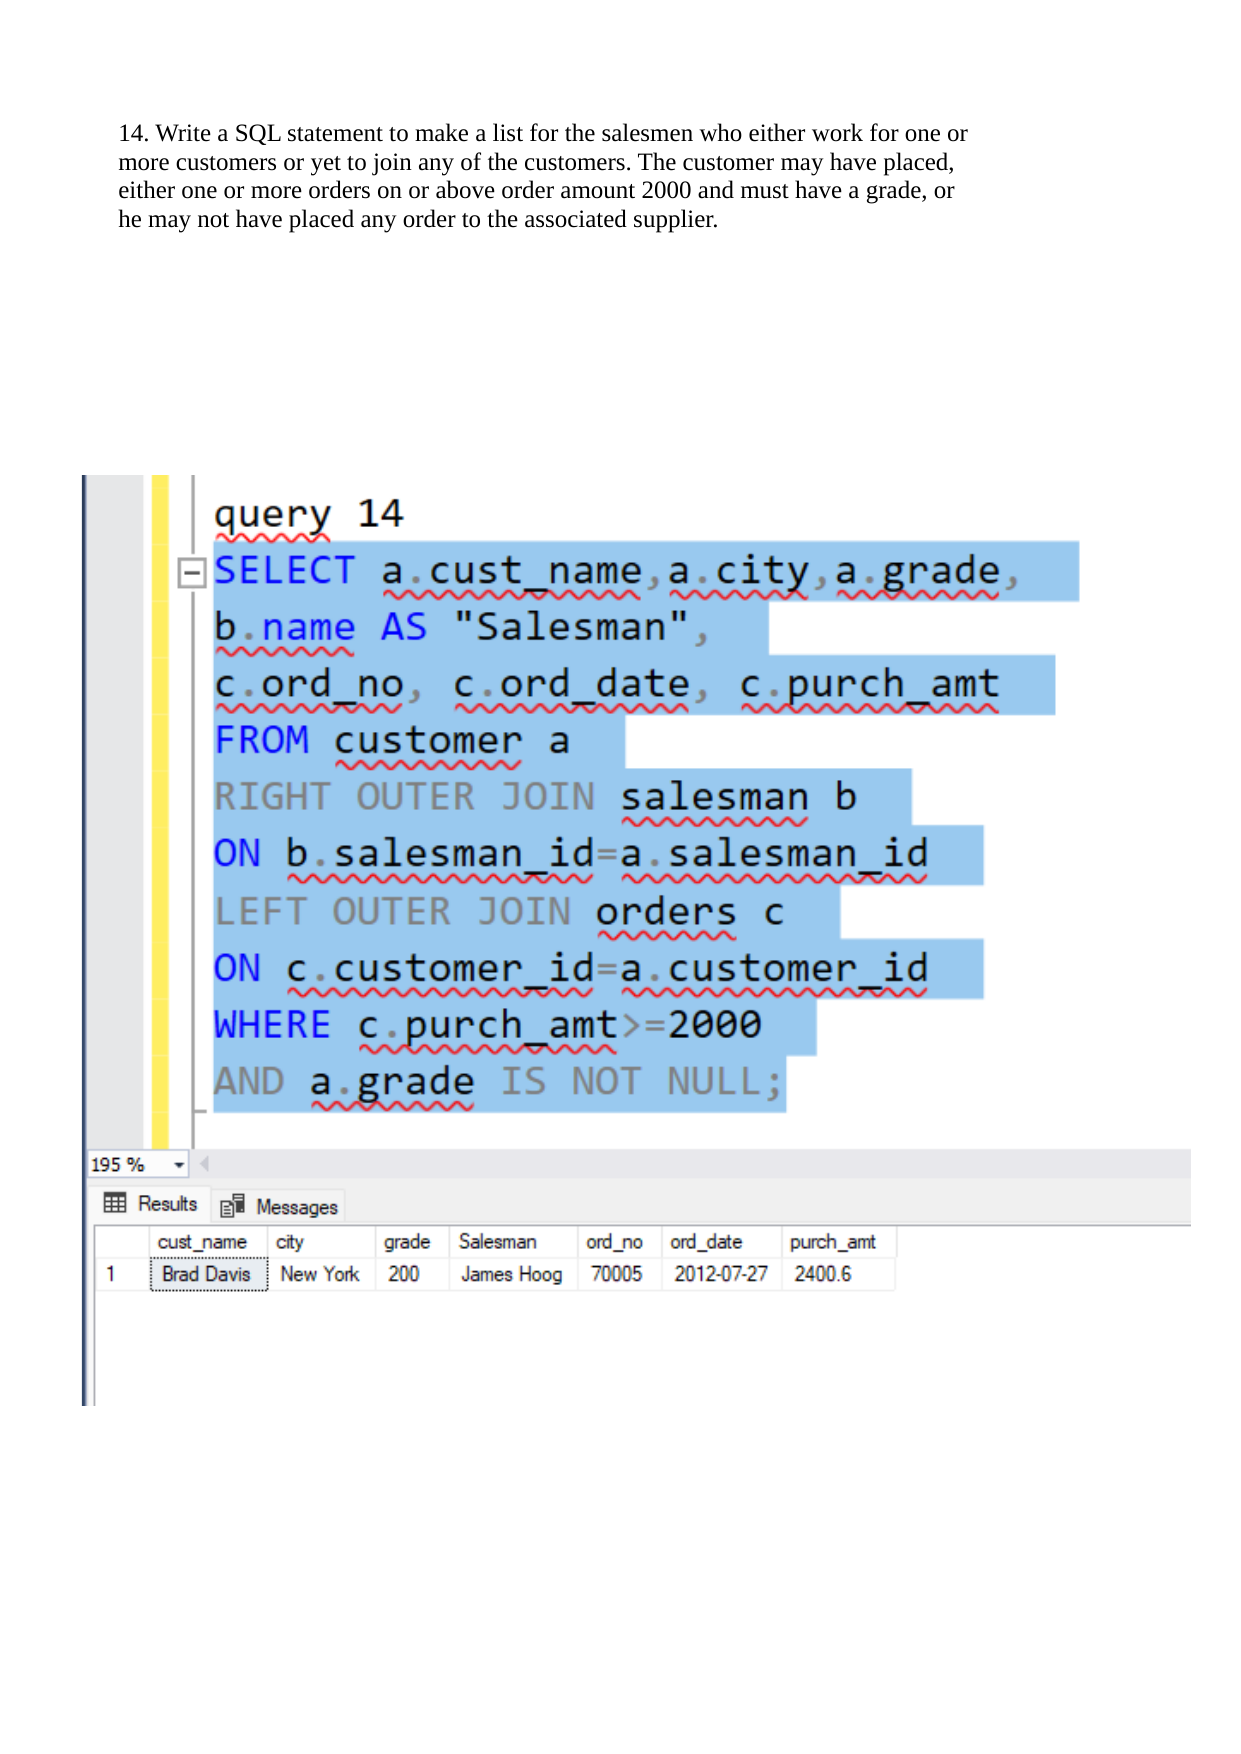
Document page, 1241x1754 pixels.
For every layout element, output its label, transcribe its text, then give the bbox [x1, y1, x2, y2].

text 14. Write a SQL statement to make a list for the salesmen who either work for one or [118, 118, 1122, 147]
text either one or more orders on or above order amount 2000 and must have a grade, or [118, 176, 1122, 204]
picture [81, 475, 466, 1406]
text he may not have placed any order to the associated supplier. [118, 204, 1122, 233]
text more customers or yet to join any of the customers. The customer may have placed, [118, 147, 1122, 176]
